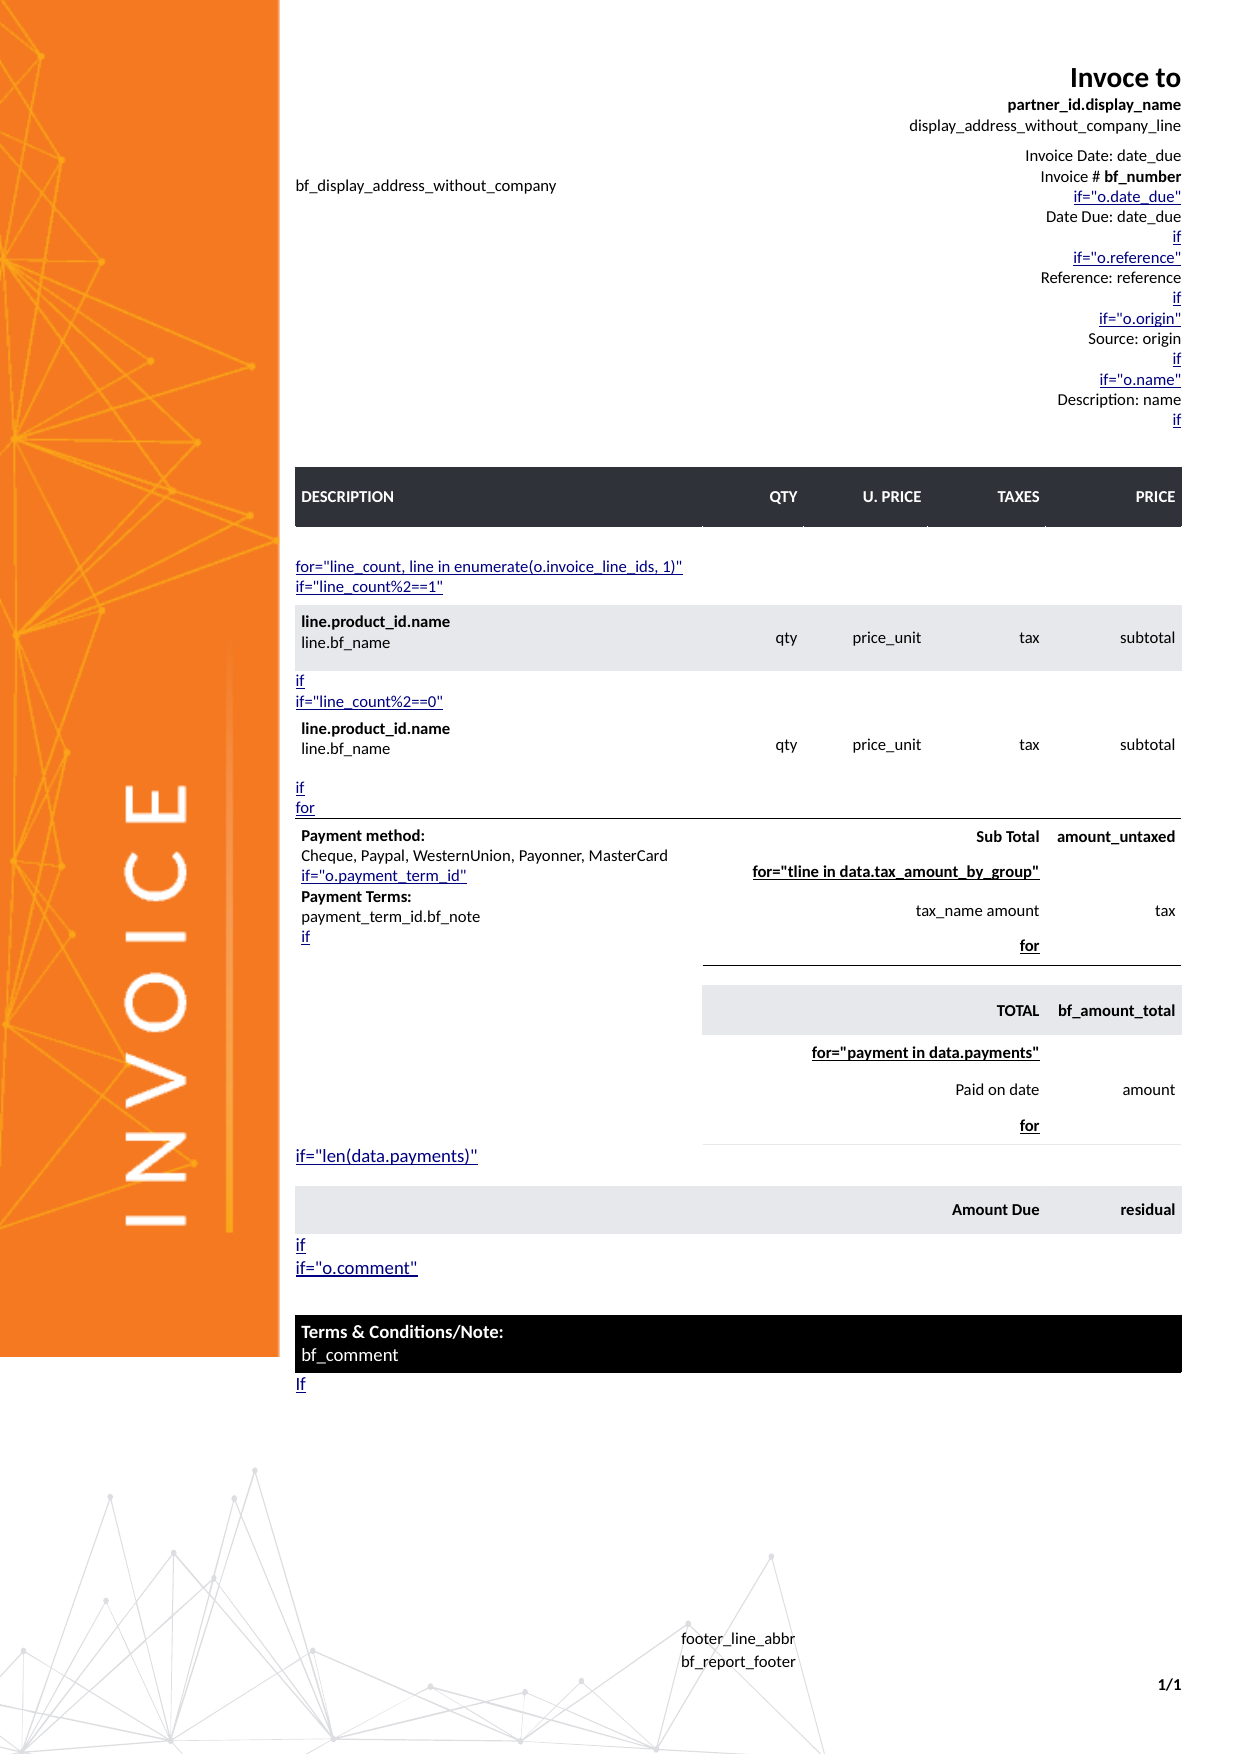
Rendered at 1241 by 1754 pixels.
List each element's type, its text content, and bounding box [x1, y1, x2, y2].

table_cell tax [1045, 891, 1181, 928]
table_cell for="line_count, line in enumerate(o.invoice_line_ids, 1)" [295, 556, 702, 577]
table_cell if="line_count%2==1" [295, 577, 702, 605]
table_cell [703, 527, 803, 555]
table_cell [804, 527, 927, 555]
table_cell [1045, 671, 1181, 691]
table_cell qty [703, 713, 803, 776]
table_header TAXES [928, 468, 1045, 526]
table_cell [1045, 928, 1181, 965]
table_cell [927, 778, 1045, 798]
table_cell [1045, 577, 1181, 605]
table_header U. PRICE [804, 468, 927, 526]
table_cell [703, 577, 803, 605]
table_cell [927, 798, 1045, 818]
table_cell if [295, 778, 702, 798]
text if="o.comment" [295, 1256, 1181, 1279]
table_header Amount Due [296, 1187, 1045, 1233]
table_cell [703, 798, 803, 818]
table_cell [703, 778, 803, 798]
table_cell [803, 778, 927, 798]
table_header PRICE [1046, 468, 1181, 526]
table_cell price_unit [804, 606, 927, 670]
table_cell [1045, 1107, 1181, 1144]
table_cell tax [928, 606, 1045, 670]
table_cell Paid on date [703, 1070, 1045, 1107]
table_cell Payment method: Cheque, Paypal, WesternUnion, Payonner, MasterCard if="o.payment_term_id" Payment Terms: payment_term_id.bf_note if [295, 819, 702, 1144]
table_cell for="tline in data.tax_amount_by_group" [703, 855, 1045, 891]
table_cell Sub Total [703, 819, 1045, 855]
table_cell [927, 691, 1045, 711]
table_cell for [703, 1107, 1045, 1144]
table_cell amount_untaxed [1045, 819, 1181, 855]
table_cell [928, 527, 1045, 555]
table_cell [1045, 1035, 1181, 1070]
table_cell line.product_id.name line.bf_name [296, 713, 702, 776]
table_cell [703, 691, 803, 711]
table_cell [1045, 691, 1181, 711]
table_cell [1045, 798, 1181, 818]
picture [0, 0, 280, 1357]
table_cell [1045, 556, 1181, 577]
table_cell tax [928, 713, 1045, 776]
table_cell [927, 577, 1045, 605]
table_cell subtotal [1046, 713, 1181, 776]
text If [295, 1373, 1181, 1395]
table_cell [1045, 778, 1181, 798]
table_cell qty [703, 606, 803, 670]
table_cell bf_amount_total [1046, 986, 1181, 1034]
text if="len(data.payments)" [295, 1145, 1181, 1168]
table_header DESCRIPTION [296, 468, 702, 526]
table_cell [1046, 527, 1181, 555]
table_cell [703, 966, 1045, 985]
table_cell TOTAL [703, 986, 1045, 1034]
text if [295, 1234, 1181, 1256]
table_cell if="line_count%2==0" [295, 691, 702, 711]
table_cell [927, 671, 1045, 691]
table_cell line.product_id.name line.bf_name [296, 606, 702, 670]
table_cell [803, 671, 927, 691]
table_header Terms & Conditions/Note: bf_comment [296, 1316, 1181, 1372]
table_cell [1045, 966, 1181, 985]
table_cell [703, 556, 803, 577]
table_header QTY [703, 468, 803, 526]
table_cell for [703, 928, 1045, 965]
table_cell amount [1045, 1070, 1181, 1107]
table_cell tax_name amount [703, 891, 1045, 928]
table_cell [1045, 855, 1181, 891]
table_cell price_unit [804, 713, 927, 776]
table_cell [927, 556, 1045, 577]
table_cell [803, 556, 927, 577]
table_cell [296, 527, 702, 555]
table_cell if [295, 671, 702, 691]
table_cell for="payment in data.payments" [703, 1035, 1045, 1070]
table_cell subtotal [1046, 606, 1181, 670]
table_cell [803, 691, 927, 711]
table_cell [803, 577, 927, 605]
table_cell for [295, 798, 702, 818]
table_cell [703, 671, 803, 691]
table_cell [803, 798, 927, 818]
table_header residual [1046, 1187, 1181, 1233]
